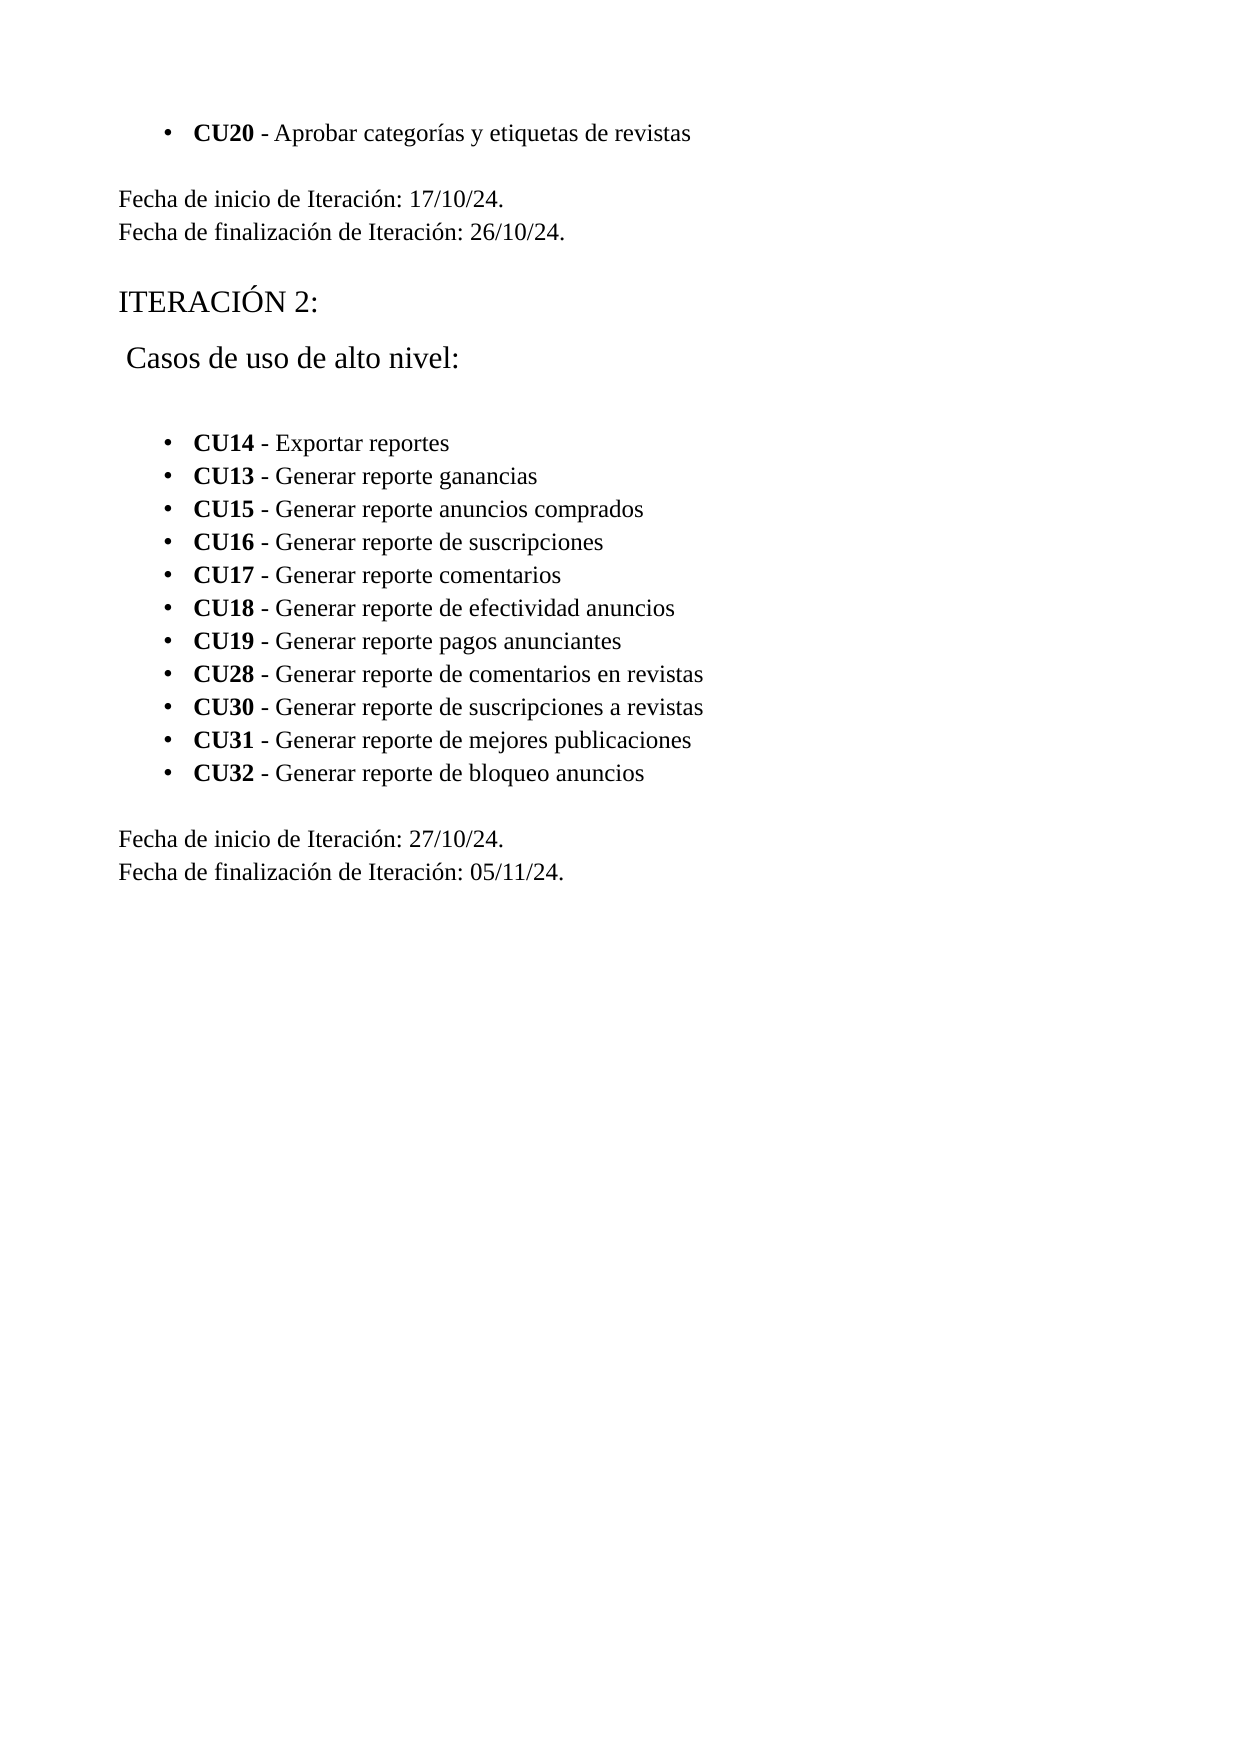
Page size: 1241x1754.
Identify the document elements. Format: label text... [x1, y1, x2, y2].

list CU32 - Generar reporte de bloqueo anuncios [164, 758, 1122, 787]
list CU20 - Aprobar categorías y etiquetas de revistas [164, 118, 1122, 147]
text Fecha de finalización de Iteración: 26/10/24. [118, 217, 1122, 246]
text ITERACIÓN 2: [118, 283, 1122, 319]
list CU14 - Exportar reportes [164, 428, 1122, 457]
text Fecha de finalización de Iteración: 05/11/24. [118, 857, 1122, 886]
list CU18 - Generar reporte de efectividad anuncios [164, 593, 1122, 622]
list CU15 - Generar reporte anuncios comprados [164, 494, 1122, 523]
text Fecha de inicio de Iteración: 27/10/24. [118, 824, 1122, 853]
list CU30 - Generar reporte de suscripciones a revistas [164, 692, 1122, 721]
list CU16 - Generar reporte de suscripciones [164, 527, 1122, 556]
text Casos de uso de alto nivel: [118, 339, 1122, 375]
list CU19 - Generar reporte pagos anunciantes [164, 626, 1122, 655]
text Fecha de inicio de Iteración: 17/10/24. [118, 184, 1122, 213]
list CU13 - Generar reporte ganancias [164, 461, 1122, 490]
list CU28 - Generar reporte de comentarios en revistas [164, 659, 1122, 688]
list CU17 - Generar reporte comentarios [164, 560, 1122, 589]
list CU31 - Generar reporte de mejores publicaciones [164, 725, 1122, 754]
